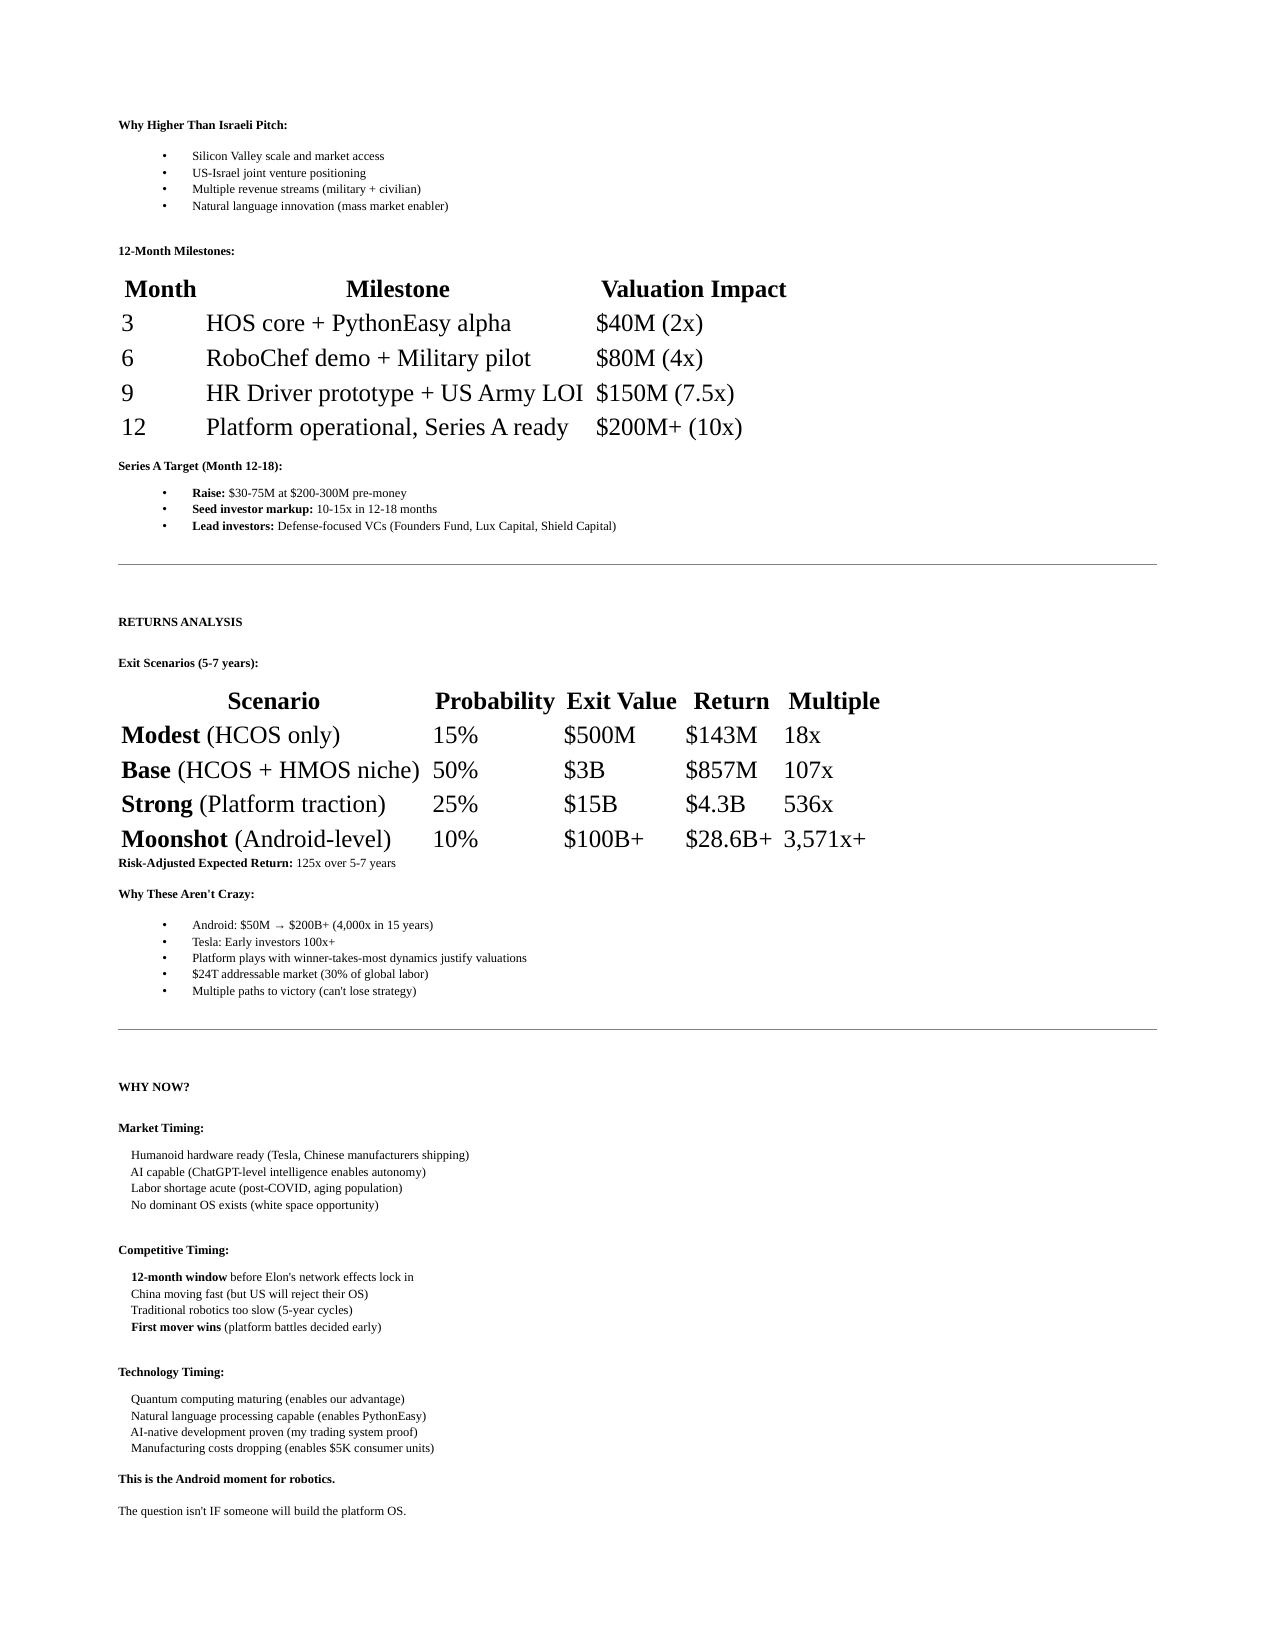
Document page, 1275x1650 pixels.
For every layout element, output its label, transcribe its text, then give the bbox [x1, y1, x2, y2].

table_header Multiple [780, 683, 888, 717]
list Silicon Valley scale and market access [162, 149, 1157, 163]
subtitle Exit Scenarios (5-7 years): [118, 656, 1157, 670]
list Lead investors: Defense-focused VCs (Founders Fund, Lux Capital, Shield Capital) [162, 518, 1157, 533]
list Natural language innovation (mass market enabler) [162, 198, 1157, 213]
table_cell $500M [561, 718, 682, 752]
text ✅ 12-month window before Elon's network effects lock in ✅ China moving fast (but US will reject their OS) ✅ Traditional robotics too slow (5-year cycles) ✅ First mover wins (platform battles decided early) [118, 1270, 1157, 1334]
list Android: $50M → $200B+ (4,000x in 15 years) [162, 918, 1157, 932]
table_cell 12 [118, 409, 203, 444]
table_cell $200M+ (10x) [593, 409, 794, 444]
table_cell $40M (2x) [593, 306, 794, 340]
table_cell 25% [429, 787, 561, 821]
table_cell 15% [429, 718, 561, 752]
table_header Valuation Impact [593, 271, 794, 306]
text ✅ Quantum computing maturing (enables our advantage) ✅ Natural language processing capable (enables PythonEasy) ✅ AI-native development proven (my trading system proof) ✅ Manufacturing costs dropping (enables $5K consumer units) [118, 1392, 1157, 1456]
table_header Exit Value [561, 683, 682, 717]
table_cell $3B [561, 752, 682, 787]
table_cell HR Driver prototype + US Army LOI [203, 375, 593, 409]
table_cell 10% [429, 821, 561, 856]
table_cell $15B [561, 787, 682, 821]
table_cell 536x [780, 787, 888, 821]
table_cell HOS core + PythonEasy alpha [203, 306, 593, 340]
table_cell 50% [429, 752, 561, 787]
table_header Scenario [118, 683, 429, 717]
list Platform plays with winner-takes-most dynamics justify valuations [162, 951, 1157, 965]
table_cell $143M [683, 718, 780, 752]
list $24T addressable market (30% of global labor) [162, 967, 1157, 982]
text This is the Android moment for robotics. [118, 1472, 1157, 1487]
table_cell $4.3B [683, 787, 780, 821]
text Risk-Adjusted Expected Return: 125x over 5-7 years [118, 856, 1157, 870]
subtitle WHY NOW? [118, 1080, 1157, 1094]
table_cell $150M (7.5x) [593, 375, 794, 409]
table_cell 107x [780, 752, 888, 787]
subtitle Market Timing: [118, 1121, 1157, 1136]
table_cell Strong (Platform traction) [118, 787, 429, 821]
table_cell $100B+ [561, 821, 682, 856]
table_cell Moonshot (Android-level) [118, 821, 429, 856]
table_cell $857M [683, 752, 780, 787]
table_header Probability [429, 683, 561, 717]
table_cell 6 [118, 340, 203, 375]
subtitle 12-Month Milestones: [118, 244, 1157, 258]
subtitle RETURNS ANALYSIS [118, 614, 1157, 629]
table_cell $28.6B+ [683, 821, 780, 856]
text Why These Aren't Crazy: [118, 887, 1157, 901]
text ✅ Humanoid hardware ready (Tesla, Chinese manufacturers shipping) ✅ AI capable (ChatGPT-level intelligence enables autonomy) ✅ Labor shortage acute (post-COVID, aging population) ✅ No dominant OS exists (white space opportunity) [118, 1148, 1157, 1212]
table_cell $80M (4x) [593, 340, 794, 375]
table_cell Base (HCOS + HMOS niche) [118, 752, 429, 787]
table_cell 9 [118, 375, 203, 409]
text Why Higher Than Israeli Pitch: [118, 118, 1157, 132]
table_cell 18x [780, 718, 888, 752]
table_cell Modest (HCOS only) [118, 718, 429, 752]
list Tesla: Early investors 100x+ [162, 934, 1157, 949]
list Multiple revenue streams (military + civilian) [162, 182, 1157, 196]
table_cell 3 [118, 306, 203, 340]
subtitle Technology Timing: [118, 1365, 1157, 1379]
subtitle Competitive Timing: [118, 1243, 1157, 1257]
list US-Israel joint venture positioning [162, 166, 1157, 180]
table_header Milestone [203, 271, 593, 306]
table_cell Platform operational, Series A ready [203, 409, 593, 444]
list Raise: $30-75M at $200-300M pre-money [162, 485, 1157, 500]
text The question isn't IF someone will build the platform OS. [118, 1503, 1157, 1518]
list Multiple paths to victory (can't lose strategy) [162, 984, 1157, 998]
table_cell RoboChef demo + Military pilot [203, 340, 593, 375]
table_header Return [683, 683, 780, 717]
table_header Month [118, 271, 203, 306]
subtitle Series A Target (Month 12-18): [118, 458, 1157, 473]
list Seed investor markup: 10-15x in 12-18 months [162, 502, 1157, 516]
table_cell 3,571x+ [780, 821, 888, 856]
